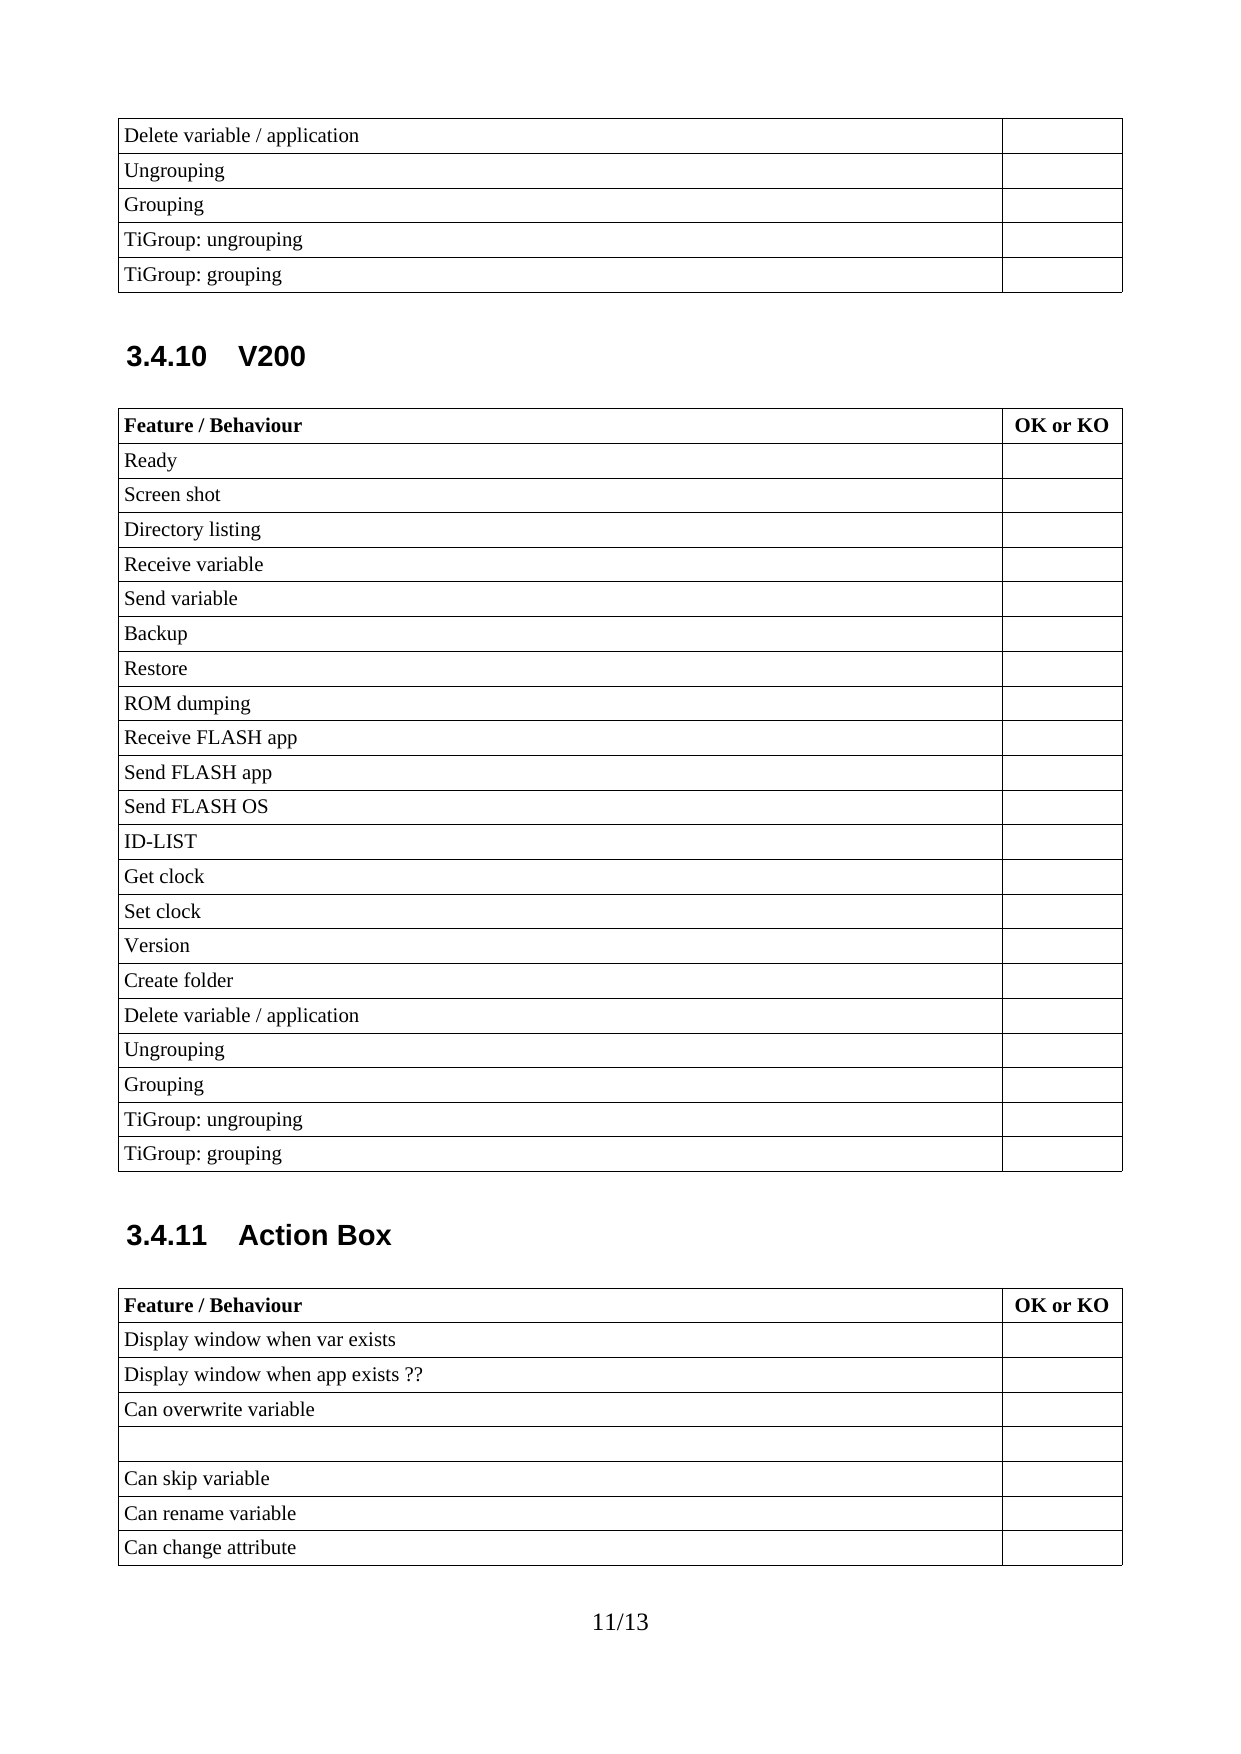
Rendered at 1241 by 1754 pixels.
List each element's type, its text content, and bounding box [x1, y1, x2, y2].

table_cell Directory listing [119, 513, 1002, 547]
table_cell [1003, 119, 1122, 153]
table_cell [1003, 617, 1122, 651]
table_cell [1003, 1323, 1122, 1357]
table_cell Backup [119, 617, 1002, 651]
table_cell Send variable [119, 582, 1002, 616]
table_cell Send FLASH OS [119, 791, 1002, 824]
table_cell [1003, 223, 1122, 257]
table_cell Set clock [119, 895, 1002, 928]
table_cell Restore [119, 652, 1002, 686]
table_cell Send FLASH app [119, 756, 1002, 789]
table_cell [1003, 258, 1122, 292]
table_cell [1003, 999, 1122, 1032]
table_cell Receive variable [119, 548, 1002, 581]
subtitle V200 [118, 340, 1122, 372]
table_cell Version [119, 929, 1002, 963]
table_cell [1003, 860, 1122, 894]
table_cell Delete variable / application [119, 999, 1002, 1032]
table_cell [1003, 964, 1122, 998]
table_cell [1003, 1497, 1122, 1530]
table_cell [1003, 513, 1122, 547]
table_cell Delete variable / application [119, 119, 1002, 153]
table_cell Grouping [119, 1068, 1002, 1102]
table_cell [1003, 582, 1122, 616]
table_cell Can change attribute [119, 1531, 1002, 1565]
table_cell Ready [119, 444, 1002, 477]
table_cell [1003, 825, 1122, 859]
table_cell [1003, 1103, 1122, 1136]
table_cell [1003, 154, 1122, 187]
table_cell Create folder [119, 964, 1002, 998]
table_cell Ungrouping [119, 154, 1002, 187]
table_cell TiGroup: grouping [119, 1137, 1002, 1171]
table_cell Can overwrite variable [119, 1393, 1002, 1426]
table_header OK or KO [1003, 1289, 1122, 1322]
table_cell Can skip variable [119, 1462, 1002, 1496]
table_header OK or KO [1003, 409, 1122, 443]
table_cell [1003, 652, 1122, 686]
table_cell [1003, 1393, 1122, 1426]
table_cell [1003, 1427, 1122, 1461]
table_cell [1003, 929, 1122, 963]
table_cell [1003, 721, 1122, 755]
table_cell TiGroup: grouping [119, 258, 1002, 292]
table_cell [1003, 548, 1122, 581]
table_cell [1003, 791, 1122, 824]
table_cell Display window when var exists [119, 1323, 1002, 1357]
table_cell Ungrouping [119, 1034, 1002, 1067]
table_header Feature / Behaviour [119, 409, 1002, 443]
table_cell Get clock [119, 860, 1002, 894]
table_cell [1003, 756, 1122, 789]
table_cell [1003, 1034, 1122, 1067]
table_cell Grouping [119, 189, 1002, 222]
table_cell Screen shot [119, 479, 1002, 512]
table_cell [1003, 444, 1122, 477]
table_cell TiGroup: ungrouping [119, 223, 1002, 257]
table_cell ID-LIST [119, 825, 1002, 859]
table_cell [1003, 687, 1122, 720]
table_cell Display window when app exists ?? [119, 1358, 1002, 1392]
table_cell [1003, 1068, 1122, 1102]
table_cell ROM dumping [119, 687, 1002, 720]
table_cell [1003, 1358, 1122, 1392]
table_cell [119, 1427, 1002, 1461]
table_cell [1003, 479, 1122, 512]
subtitle Action Box [118, 1219, 1122, 1252]
table_cell TiGroup: ungrouping [119, 1103, 1002, 1136]
table_cell [1003, 189, 1122, 222]
table_cell [1003, 1462, 1122, 1496]
table_cell [1003, 895, 1122, 928]
table_cell Receive FLASH app [119, 721, 1002, 755]
table_cell [1003, 1531, 1122, 1565]
table_cell Can rename variable [119, 1497, 1002, 1530]
table_cell [1003, 1137, 1122, 1171]
table_header Feature / Behaviour [119, 1289, 1002, 1322]
